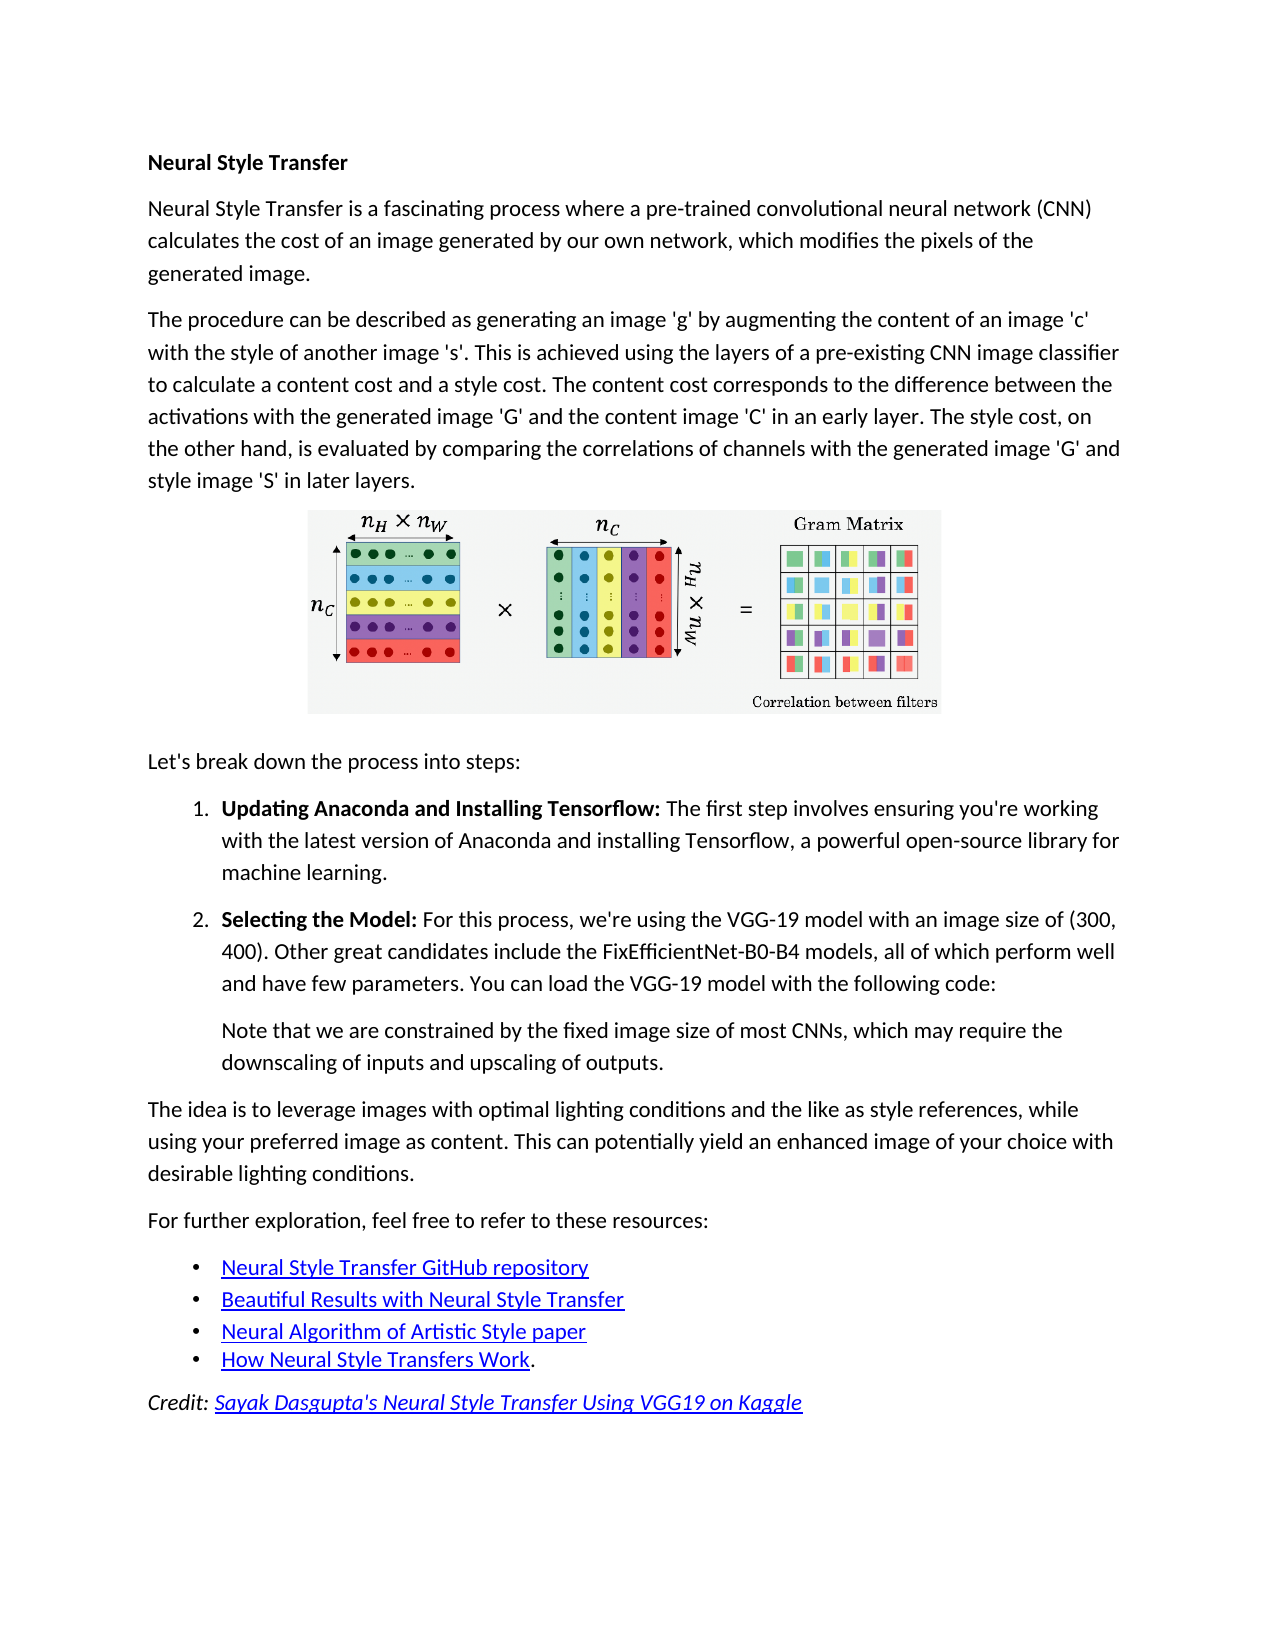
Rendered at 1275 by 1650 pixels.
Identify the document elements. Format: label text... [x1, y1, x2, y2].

list Note that we are constrained by the fixed image size of most CNNs, which may require the downscaling of inputs and upscaling of outputs. [192, 1016, 1127, 1076]
text Let's break down the process into steps: [148, 747, 1127, 775]
list Updating Anaconda and Installing Tensorflow: The first step involves ensuring you're working with the latest version of Anaconda and installing Tensorflow, a powerful open-source library for machine learning. [192, 794, 1127, 886]
list Selecting the Model: For this process, we're using the VGG-19 model with an image size of (300, 400). Other great candidates include the FixEfficientNet-B0-B4 models, all of which perform well and have few parameters. You can load the VGG-19 model with the following code: [192, 905, 1127, 997]
list Neural Algorithm of Artistic Style paper [192, 1317, 1127, 1345]
text Neural Style Transfer is a fascinating process where a pre-trained convolutional neural network (CNN) calculates the cost of an image generated by our own network, which modifies the pixels of the generated image. [148, 194, 1127, 287]
text Neural Style Transfer [148, 148, 1127, 176]
text The procedure can be described as generating an image 'g' by augmenting the content of an image 'c' with the style of another image 's'. This is achieved using the layers of a pre-existing CNN image classifier to calculate a content cost and a style cost. The content cost corresponds to the difference between the activations with the generated image 'G' and the content image 'C' in an early layer. The style cost, on the other hand, is evaluated by comparing the correlations of channels with the generated image 'G' and style image 'S' in later layers. [148, 306, 1127, 494]
text For further exploration, feel free to refer to these resources: [148, 1206, 1127, 1234]
picture [307, 510, 942, 717]
list Beautiful Results with Neural Style Transfer [192, 1285, 1127, 1313]
text Credit: Sayak Dasgupta's Neural Style Transfer Using VGG19 on Kaggle [148, 1388, 1127, 1416]
list Neural Style Transfer GitHub repository [192, 1253, 1127, 1281]
text The idea is to leverage images with optimal lighting conditions and the like as style references, while using your preferred image as content. This can potentially yield an enhanced image of your choice with desirable lighting conditions. [148, 1095, 1127, 1187]
list How Neural Style Transfers Work. [192, 1345, 1127, 1373]
